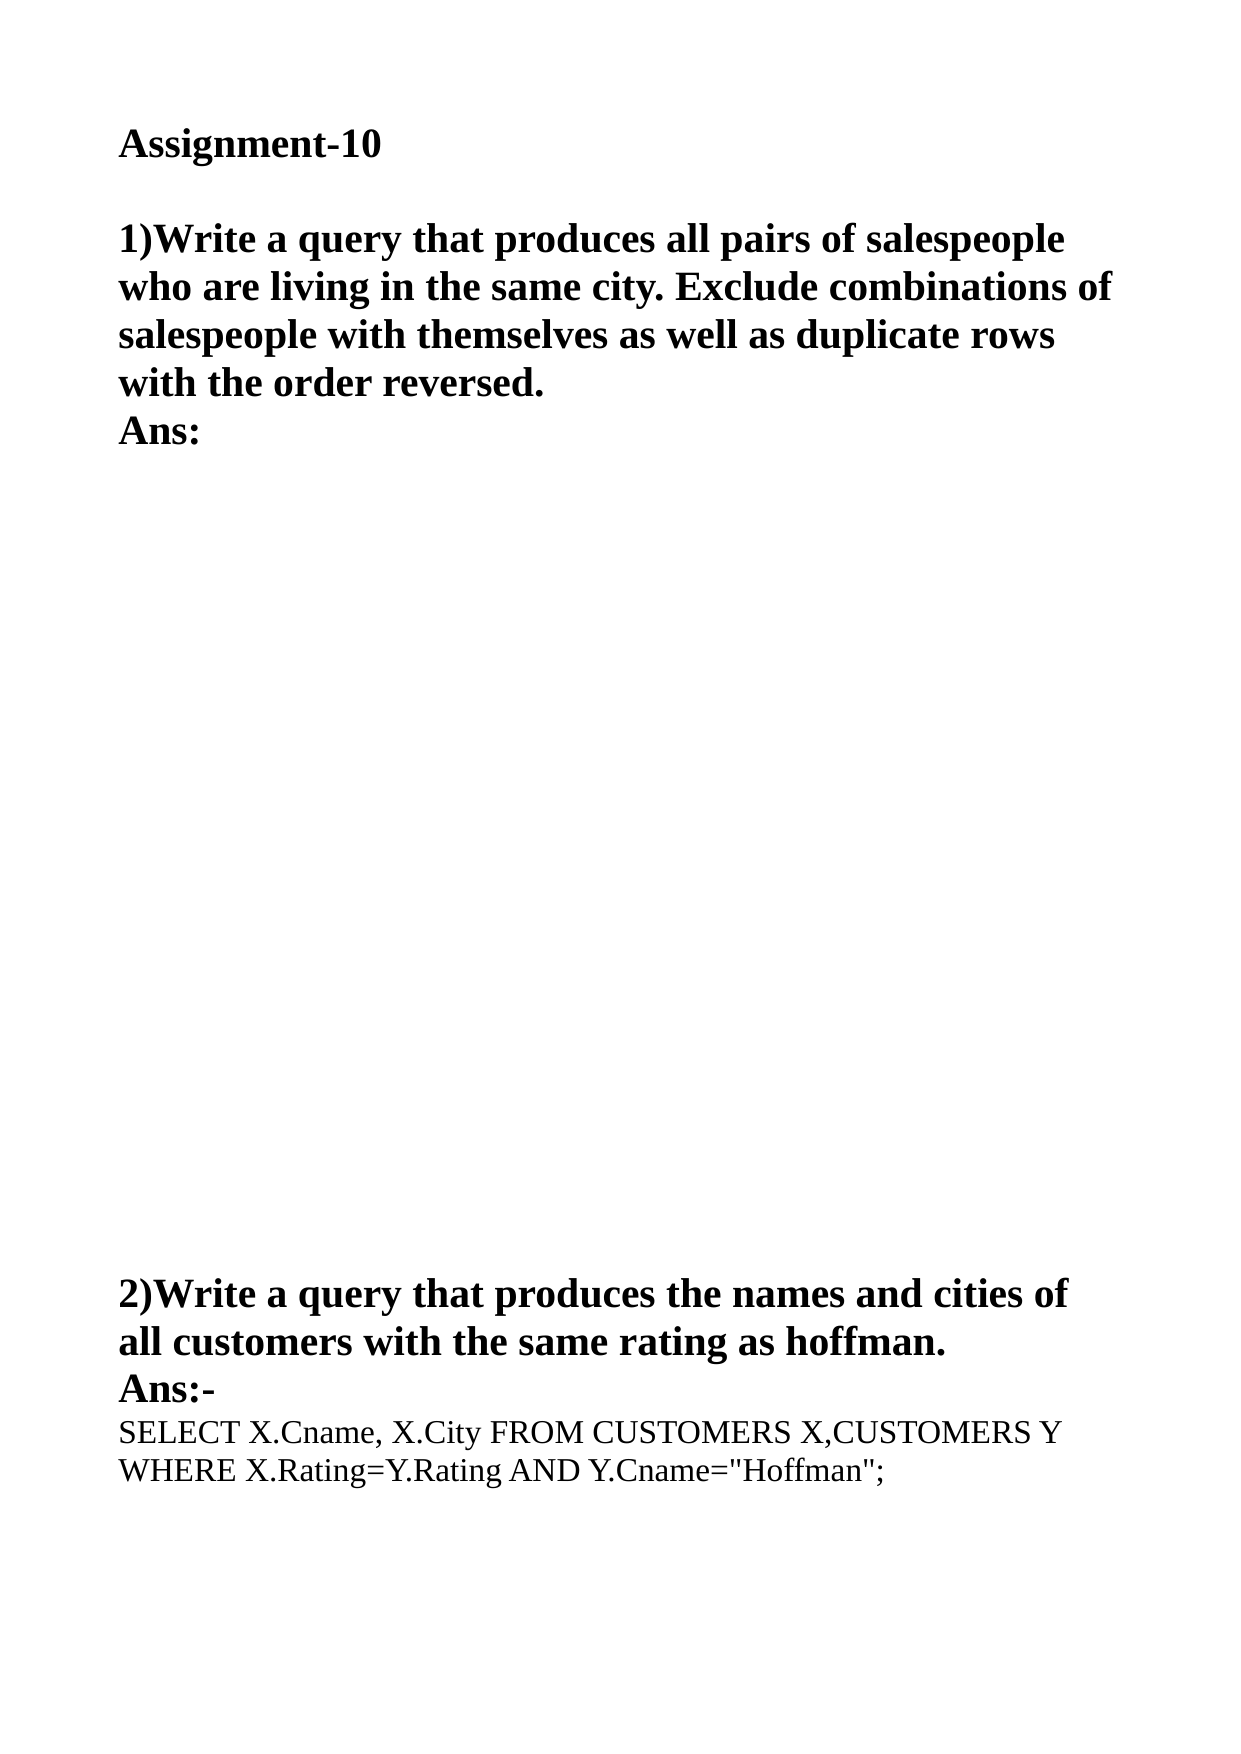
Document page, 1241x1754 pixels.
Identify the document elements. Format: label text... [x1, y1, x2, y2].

text Assignment-10 1)Write a query that produces all pairs of salespeople who are living in the same city. Exclude combinations of salespeople with themselves as well as duplicate rows with the order reversed. Ans: 2)Write a query that produces the names and cities of all customers with the same rating as hoffman. Ans:- SELECT X.Cname, X.City FROM CUSTOMERS X,CUSTOMERS Y WHERE X.Rating=Y.Rating AND Y.Cname="Hoffman"; [118, 118, 1122, 1632]
